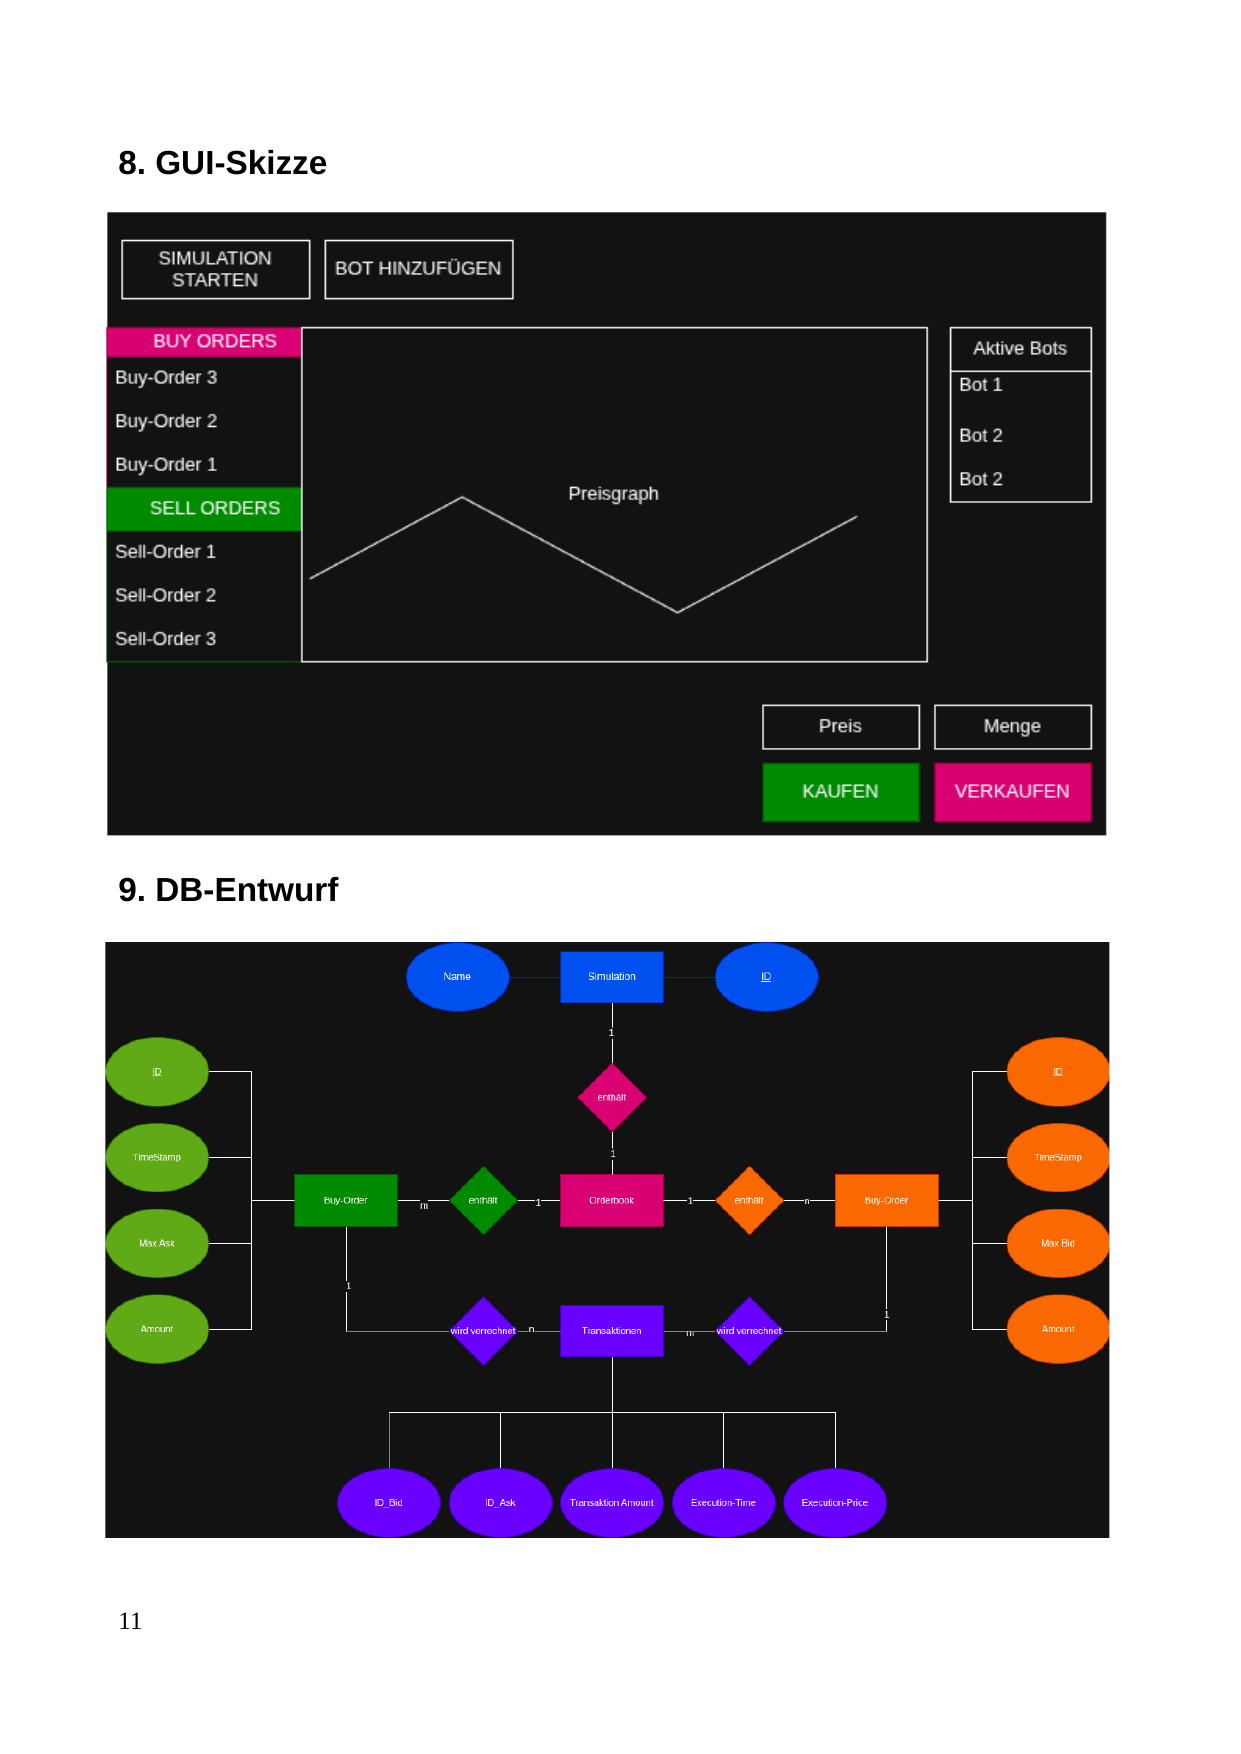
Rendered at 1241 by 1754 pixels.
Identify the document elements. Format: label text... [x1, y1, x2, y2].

picture [105, 942, 1110, 1538]
subtitle 9. DB-Entwurf [118, 201, 1122, 908]
picture [106, 211, 1108, 837]
subtitle 8. GUI-Skizze [118, 118, 1122, 182]
